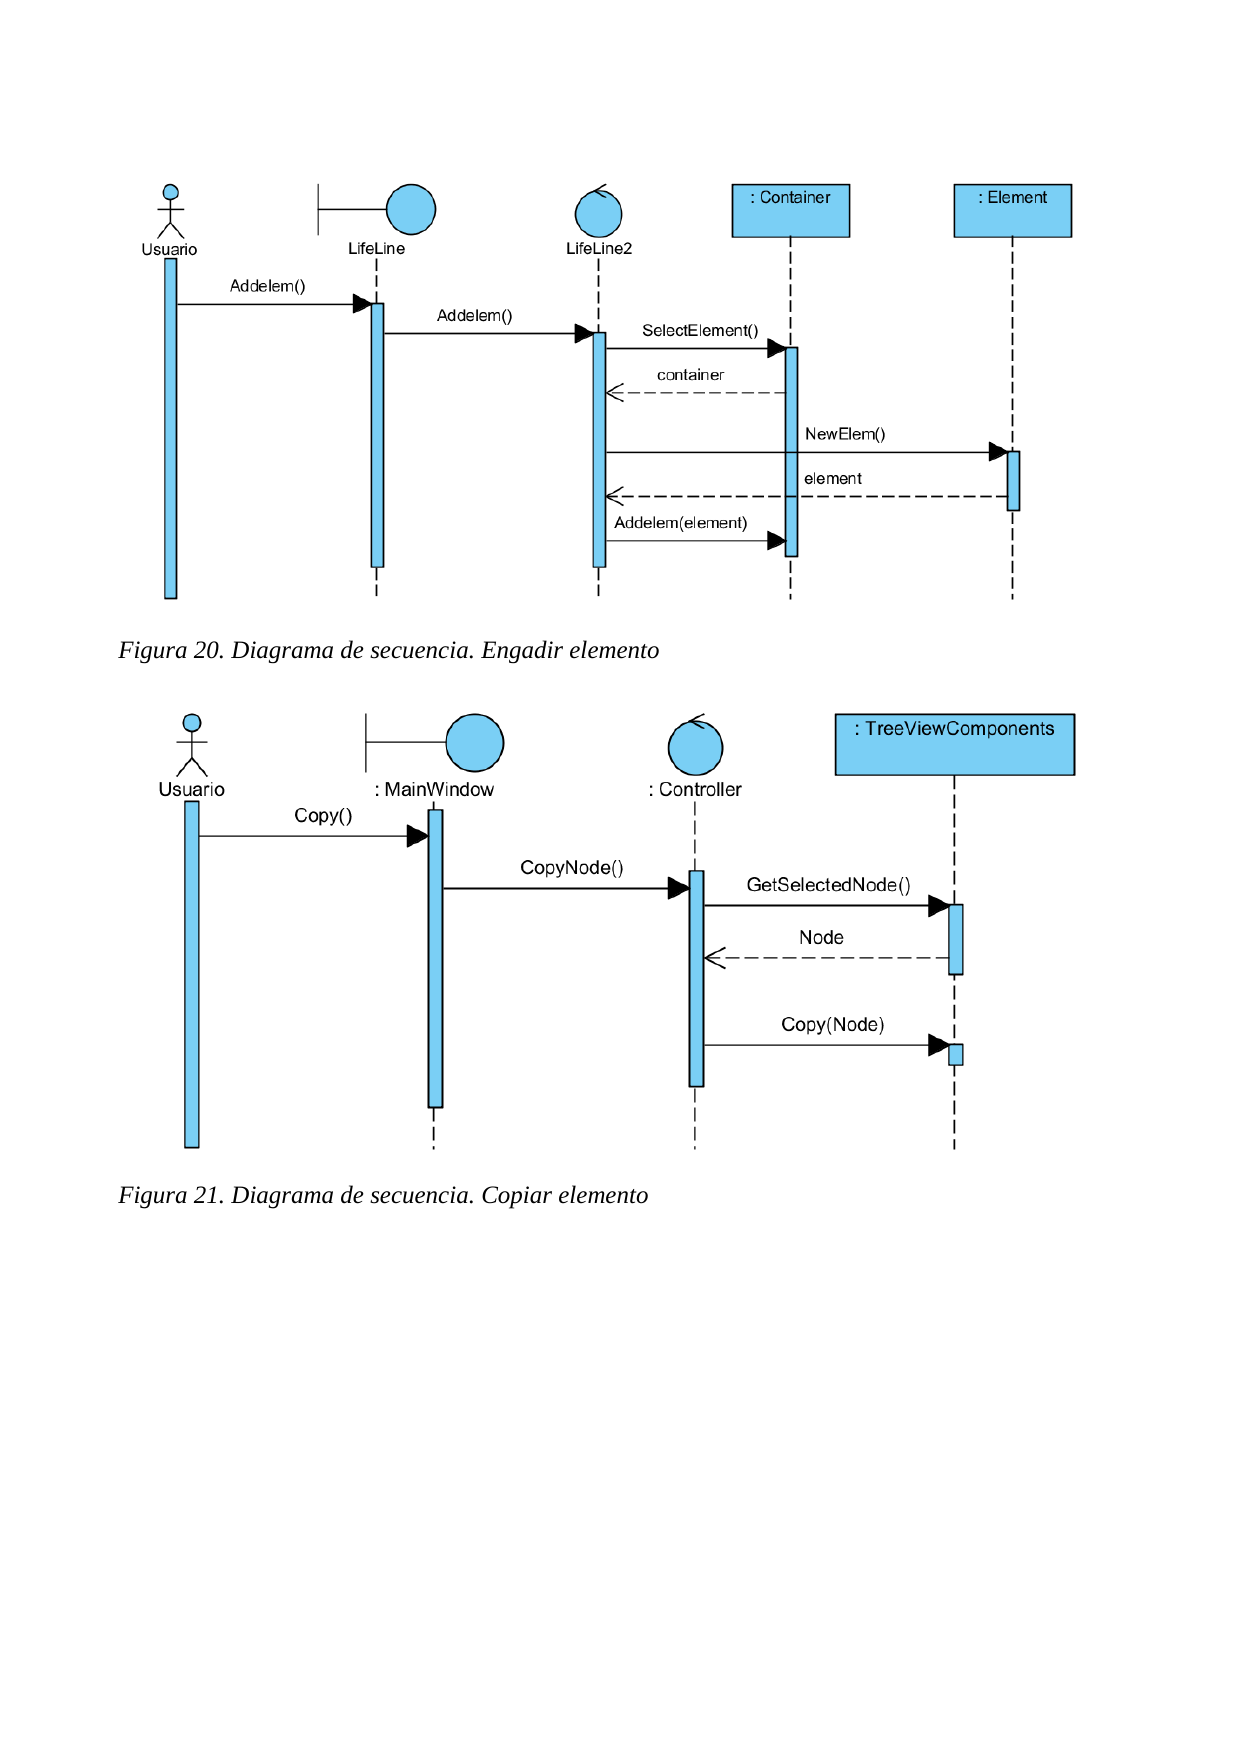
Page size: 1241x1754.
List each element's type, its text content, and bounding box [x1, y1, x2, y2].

picture [118, 130, 1123, 635]
picture [118, 676, 1123, 1180]
text Figura 20. Diagrama de secuencia. Engadir elemento [118, 635, 1122, 663]
text Figura 21. Diagrama de secuencia. Copiar elemento [118, 1180, 1122, 1209]
